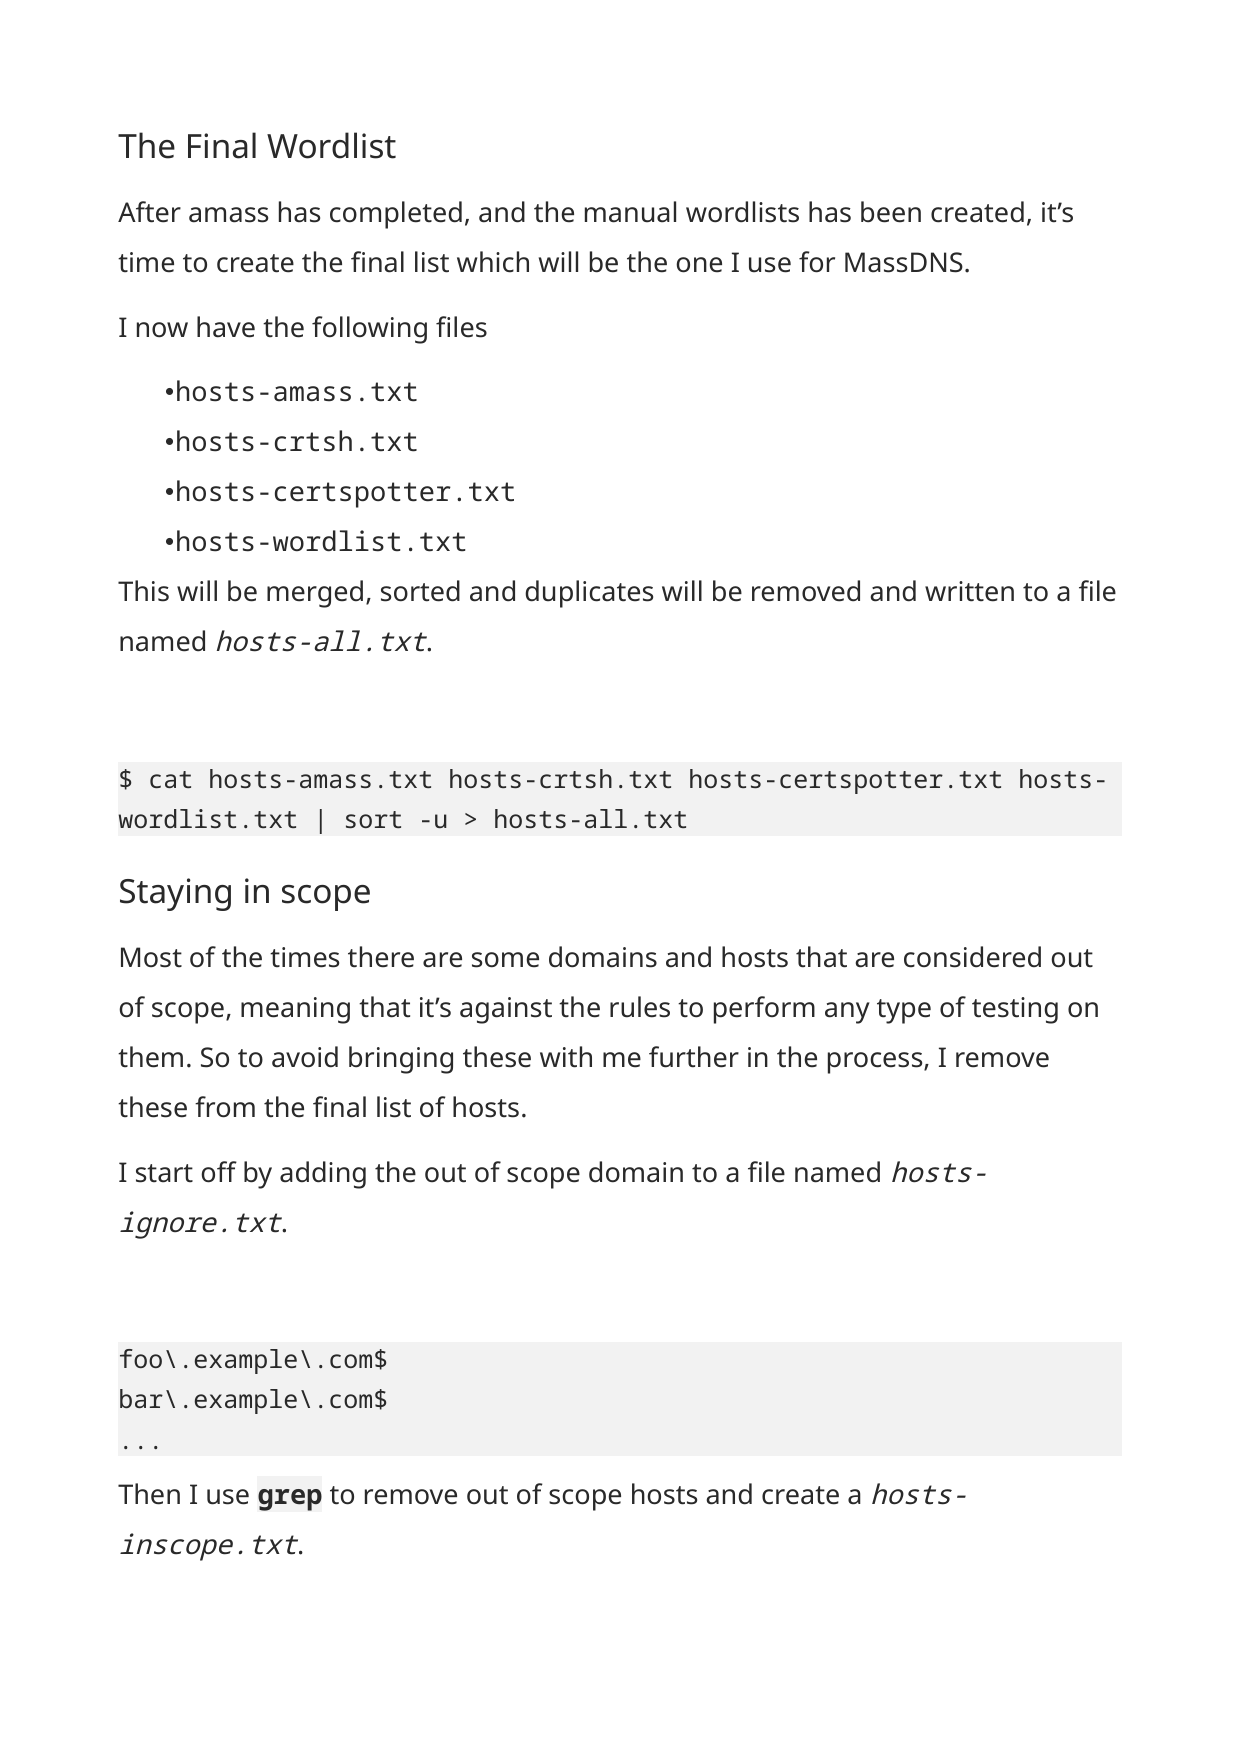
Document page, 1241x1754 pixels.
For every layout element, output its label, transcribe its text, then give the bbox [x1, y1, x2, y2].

text I now have the following files [118, 295, 1122, 345]
text $ cat hosts-amass.txt hosts-crtsh.txt hosts-certspotter.txt hosts-wordlist.txt | sort -u > hosts-all.txt [118, 762, 1122, 836]
list hosts-crtsh.txt [165, 410, 1122, 460]
subtitle The Final Wordlist [118, 118, 1122, 168]
text I start off by adding the out of scope domain to a file named hosts-ignore.txt. [118, 1140, 1122, 1240]
list hosts-wordlist.txt [165, 510, 1122, 560]
text After amass has completed, and the manual wordlists has been created, it’s time to create the final list which will be the one I use for MassDNS. [118, 181, 1122, 281]
list hosts-certspotter.txt [165, 460, 1122, 510]
text foo\.example\.com$ bar\.example\.com$ ... [118, 1342, 1122, 1456]
list hosts-amass.txt [165, 360, 1122, 410]
text This will be merged, sorted and duplicates will be removed and written to a file named hosts-all.txt. [118, 560, 1122, 660]
text Most of the times there are some domains and hosts that are considered out of scope, meaning that it’s against the rules to perform any type of testing on them. So to avoid bringing these with me further in the process, I remove these from the final list of hosts. [118, 925, 1122, 1125]
text Then I use grep to remove out of scope hosts and create a hosts-inscope.txt. [118, 1462, 1122, 1562]
subtitle Staying in scope [118, 863, 1122, 913]
